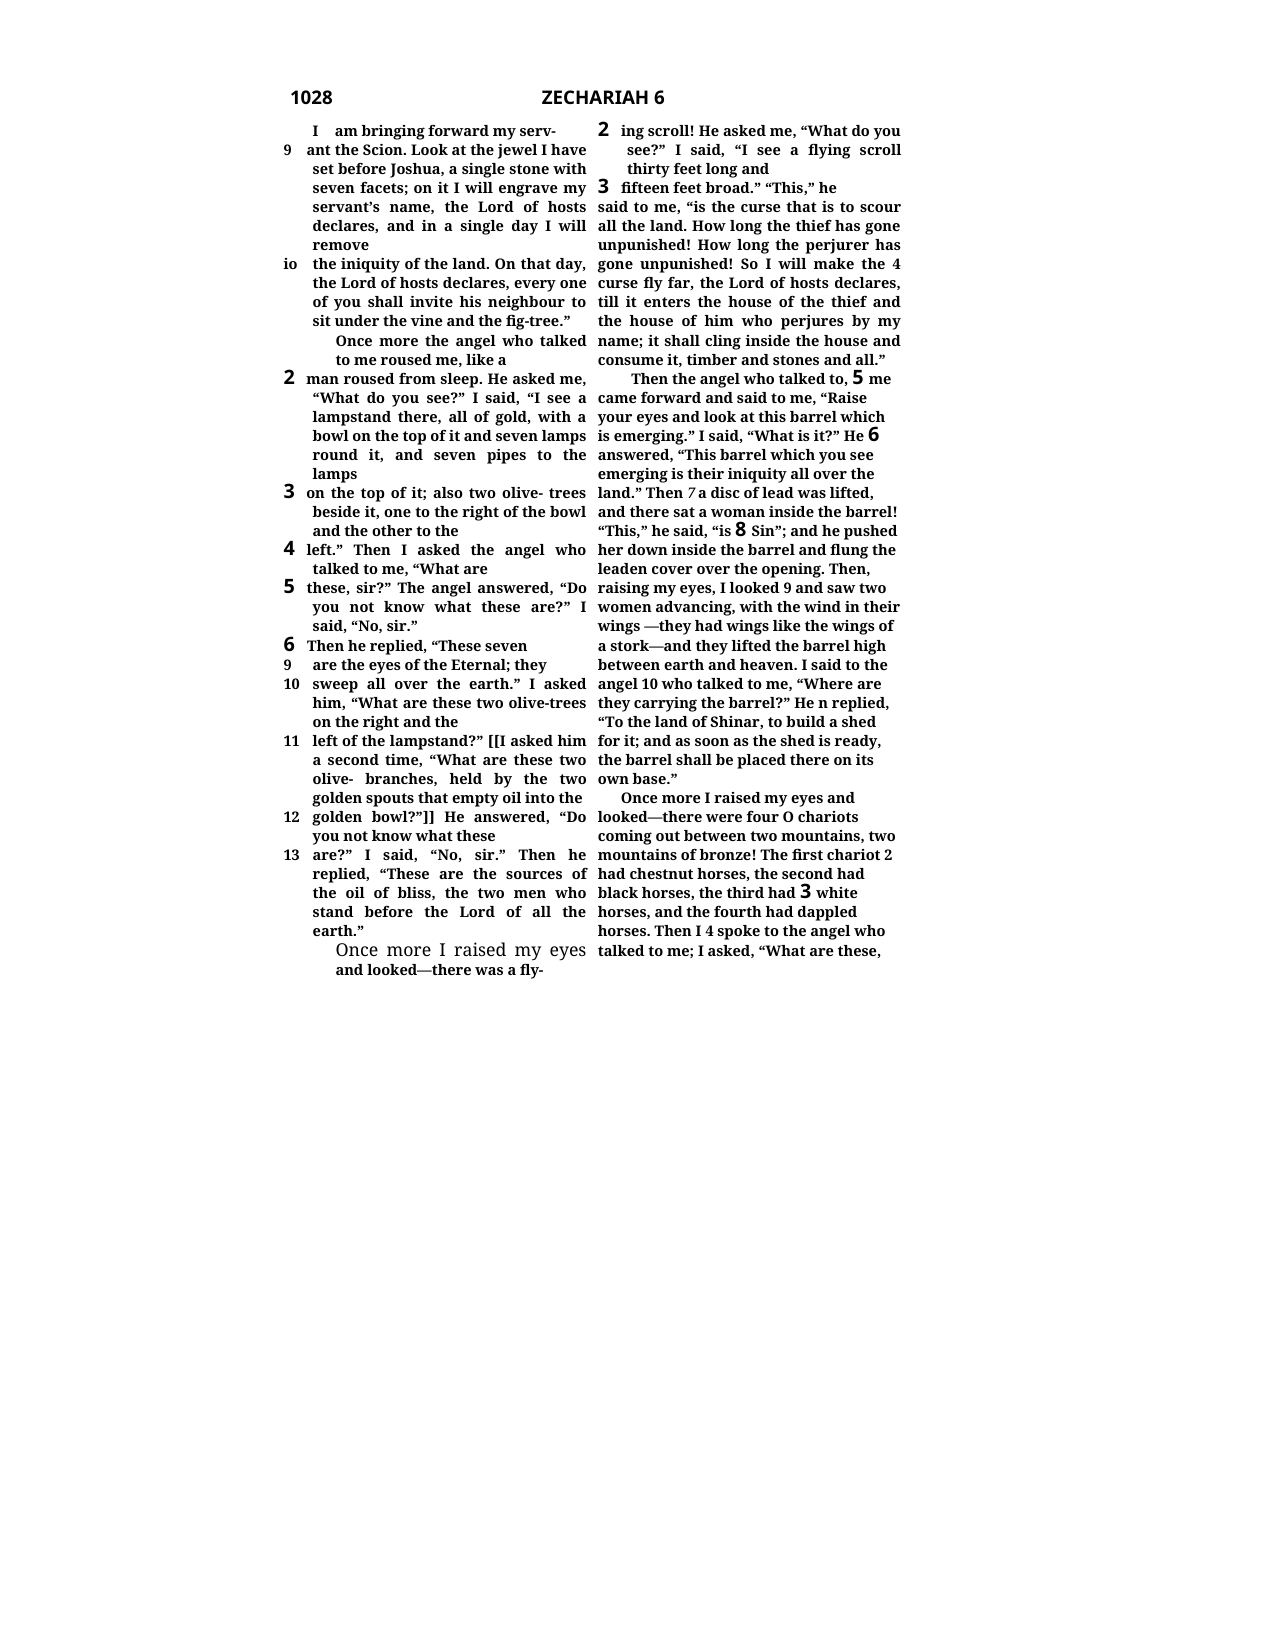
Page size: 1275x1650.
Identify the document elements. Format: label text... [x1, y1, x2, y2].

text said to me, “is the curse that is to scour all the land. How long the thief has gone unpunished! How long the perjurer has gone unpunished! So I will make the 4 curse fly far, the Lord of hosts declares, till it enters the house of the thief and the house of him who perjures by my name; it shall cling inside the house and consume it, timber and stones and all.” [598, 197, 901, 369]
list these, sir?” The angel an­swered, “Do you not know what these are?” I said, “No, sir.” [283, 578, 587, 636]
text Once more the angel who talked to me roused me, like a [335, 331, 587, 369]
list are?” I said, “No, sir.” Then he replied, “These are the sources of the oil of bliss, the two men who stand before the Lord of all the earth.” [283, 845, 587, 941]
list golden bowl?”]] He answered, “Do you not know what these [283, 807, 587, 845]
list am bringing forward my serv- [312, 121, 587, 140]
list left of the lampstand?” [[I asked him a second time, “What are these two olive- branches, held by the two golden spouts that empty oil into the [283, 731, 587, 807]
list ant the Scion. Look at the jewel I have set before Joshua, a single stone with seven facets; on it I will engrave my servant’s name, the Lord of hosts declares, and in a single day I will remove [283, 140, 587, 254]
text Then the angel who talked to, 5 me came forward and said to me, “Raise your eyes and look at this barrel which is emerg­ing.” I said, “What is it?” He 6 answered, “This barrel which you see emerging is their in­iquity all over the land.” Then 7 a disc of lead was lifted, and there sat a woman inside the barrel! “This,” he said, “is 8 Sin”; and he pushed her down inside the barrel and flung the leaden cover over the opening. Then, raising my eyes, I looked 9 and saw two women advanc­ing, with the wind in their wings —they had wings like the wings of a stork—and they lifted the barrel high between earth and heaven. I said to the angel 10 who talked to me, “Where are they carrying the barrel?” He n replied, “To the land of Shinar, to build a shed for it; and as soon as the shed is ready, the barrel shall be placed there on its own base.” [598, 369, 901, 788]
list on the top of it; also two olive- trees beside it, one to the right of the bowl and the other to the [283, 483, 587, 540]
list sweep all over the earth.” I asked him, “What are these two olive-trees on the right and the [283, 674, 587, 731]
list left.” Then I asked the angel who talked to me, “What are [283, 540, 587, 578]
text Once more I raised my eyes and looked—there were four O chariots coming out between two mountains, two mountains of bronze! The first chariot 2 had chestnut horses, the second had black horses, the third had 3 white horses, and the fourth had dappled horses. Then I 4 spoke to the angel who talked to me; I asked, “What are these, [598, 788, 901, 960]
list Then he replied, “These seven [283, 636, 587, 655]
text Once more I raised my eyes and looked—there was a fly- [335, 941, 587, 979]
list fifteen feet broad.” “This,” he [598, 178, 901, 197]
list man roused from sleep. He asked me, “What do you see?” I said, “I see a lampstand there, all of gold, with a bowl on the top of it and seven lamps round it, and seven pipes to the lamps [283, 369, 587, 483]
text io the iniquity of the land. On that day, the Lord of hosts de­clares, every one of you shall invite his neighbour to sit under the vine and the fig-tree.” [283, 254, 587, 331]
list ing scroll! He asked me, “What do you see?” I said, “I see a fly­ing scroll thirty feet long and [598, 121, 901, 178]
list are the eyes of the Eternal; they [283, 655, 587, 674]
